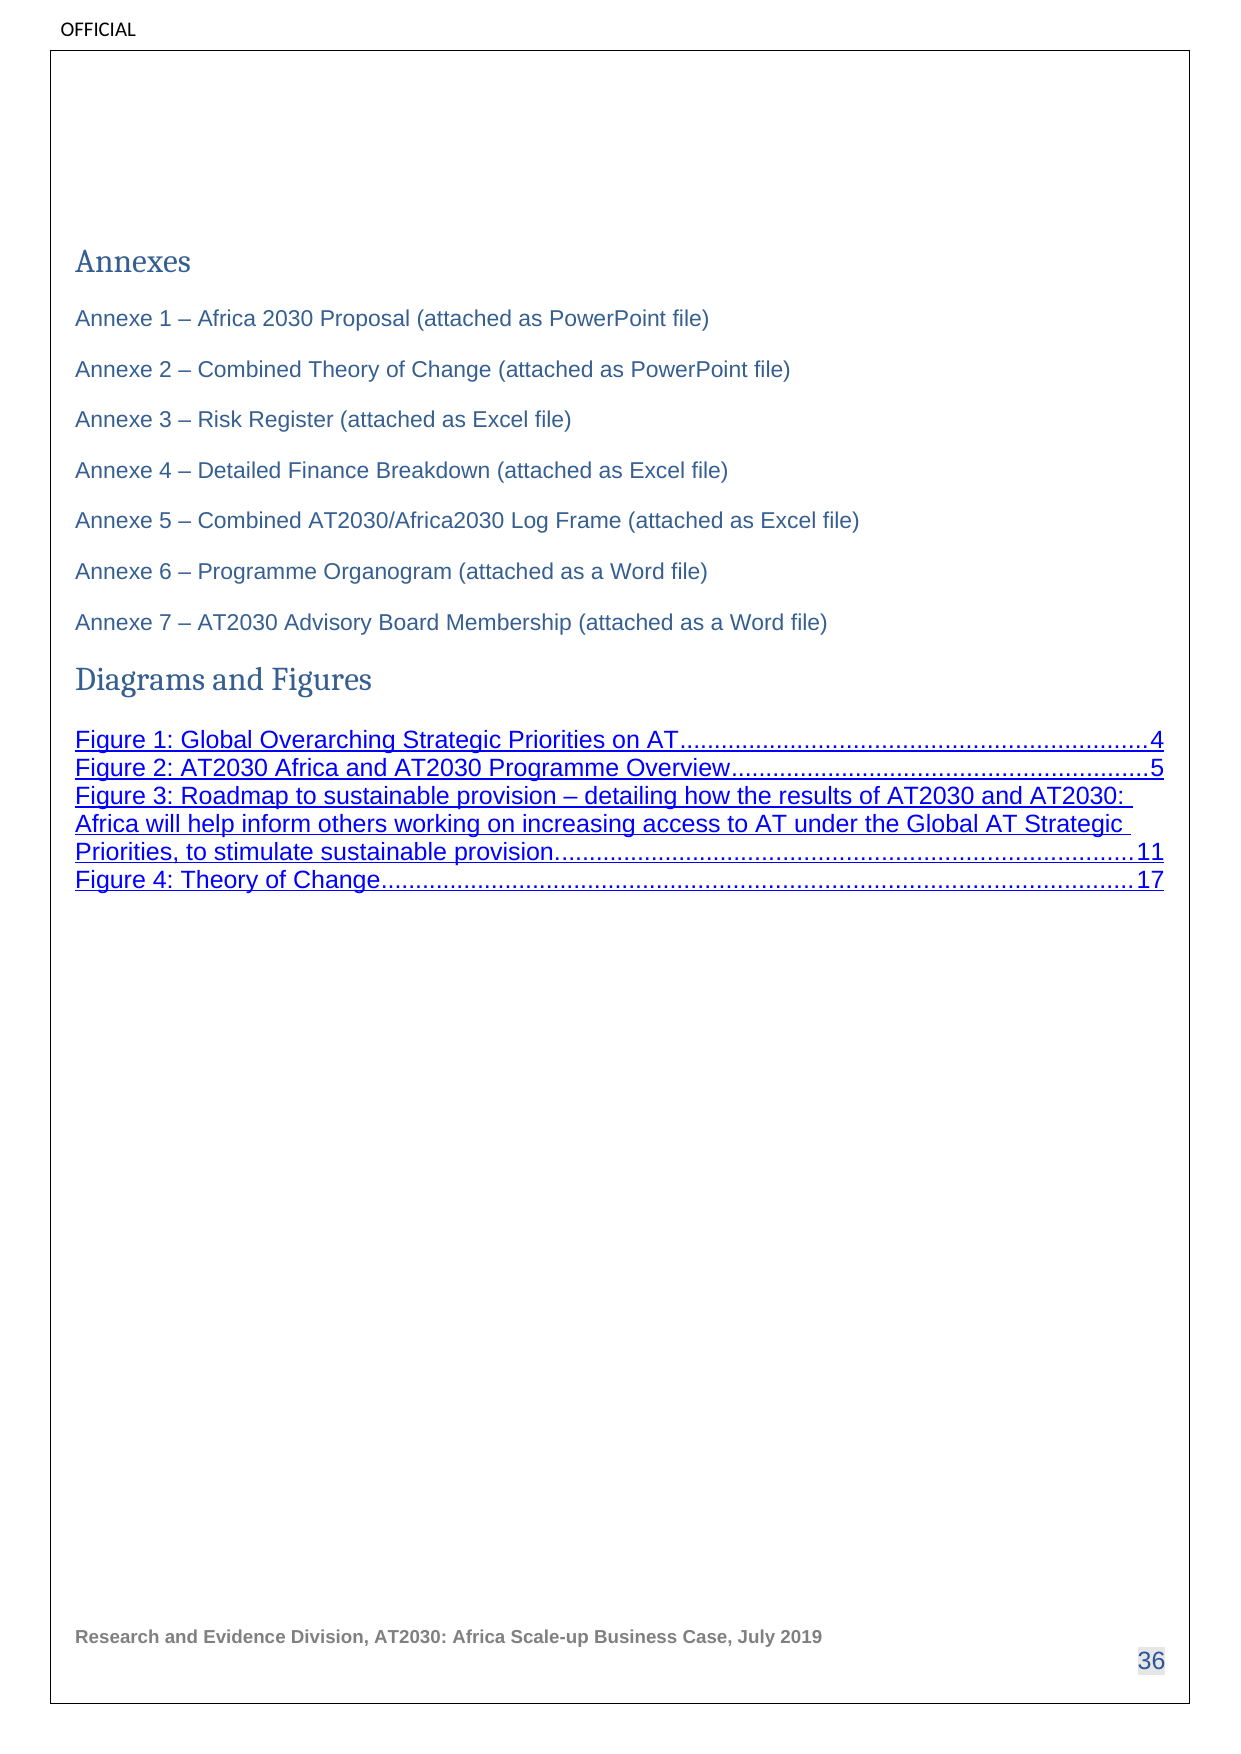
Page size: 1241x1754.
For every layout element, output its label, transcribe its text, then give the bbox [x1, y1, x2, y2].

subtitle Diagrams and Figures [75, 660, 1165, 698]
subtitle Annexe 2 – Combined Theory of Change (attached as PowerPoint file) [75, 356, 1165, 382]
subtitle Annexe 3 – Risk Register (attached as Excel file) [75, 407, 1165, 432]
subtitle Annexes [75, 242, 1165, 281]
subtitle Annexe 1 – Africa 2030 Proposal (attached as PowerPoint file) [75, 306, 1165, 331]
subtitle Annexe 6 – Programme Organogram (attached as a Word file) [75, 559, 1165, 584]
subtitle Annexe 5 – Combined AT2030/Africa2030 Log Frame (attached as Excel file) [75, 508, 1165, 534]
text Figure 3: Roadmap to sustainable provision – detailing how the results of AT2030 and AT2030: Africa will help inform others working on increasing access to AT under the Global AT Strategic Priorities, to stimulate sustainable provision. 10 [75, 782, 1165, 866]
subtitle Annexe 7 – AT2030 Advisory Board Membership (attached as a Word file) [75, 609, 1165, 635]
text Figure 2: AT2030 Africa and AT2030 Programme Overview 4 [75, 754, 1165, 782]
subtitle Annexe 4 – Detailed Finance Breakdown (attached as Excel file) [75, 457, 1165, 483]
text Figure 4: Theory of Change 13 [75, 866, 1165, 894]
text Figure 1: Global Overarching Strategic Priorities on AT 3 [75, 726, 1165, 754]
